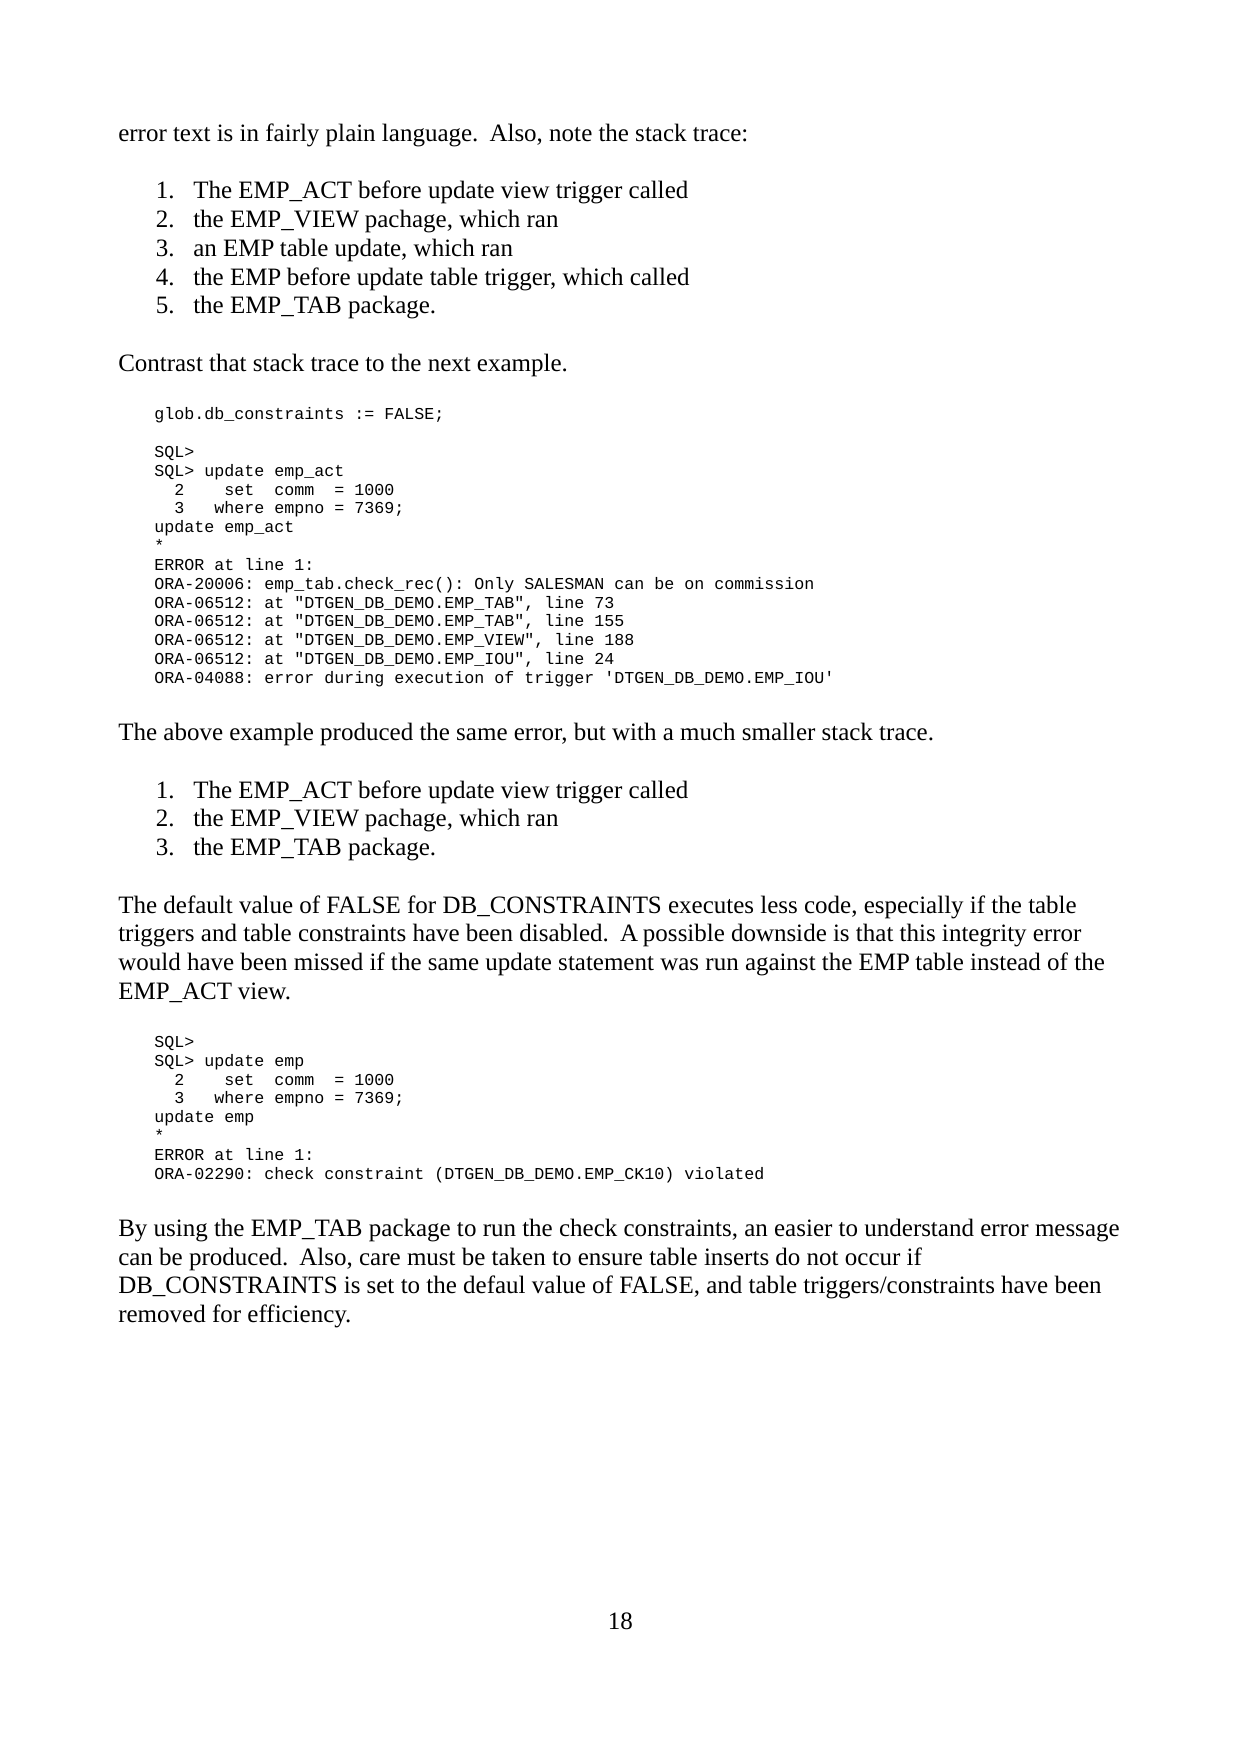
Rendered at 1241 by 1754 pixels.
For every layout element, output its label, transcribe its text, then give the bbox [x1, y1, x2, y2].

text SQL> update emp_act [154, 462, 1086, 481]
list the EMP_VIEW pachage, which ran [156, 803, 1122, 832]
list The EMP_ACT before update view trigger called [156, 176, 1122, 204]
text ORA-06512: at "DTGEN_DB_DEMO.EMP_VIEW", line 188 [154, 632, 1086, 651]
text ERROR at line 1: [154, 1147, 1086, 1165]
text ORA-02290: check constraint (DTGEN_DB_DEMO.EMP_CK10) violated [154, 1165, 1086, 1184]
text SQL> [154, 443, 1086, 462]
text update emp_act [154, 519, 1086, 538]
list The EMP_ACT before update view trigger called [156, 775, 1122, 803]
text glob.db_constraints := FALSE; [154, 406, 1086, 424]
text By using the EMP_TAB package to run the check constraints, an easier to understand error message can be produced. Also, care must be taken to ensure table inserts do not occur if DB_CONSTRAINTS is set to the defaul value of FALSE, and table triggers/constraints have been removed for efficiency. [118, 1213, 1122, 1328]
text ERROR at line 1: [154, 556, 1086, 575]
text ORA-06512: at "DTGEN_DB_DEMO.EMP_TAB", line 155 [154, 613, 1086, 632]
text SQL> [154, 1033, 1086, 1052]
text 3 where empno = 7369; [154, 1090, 1086, 1109]
text ORA-06512: at "DTGEN_DB_DEMO.EMP_IOU", line 24 [154, 651, 1086, 669]
text ORA-20006: emp_tab.check_rec(): Only SALESMAN can be on commission [154, 575, 1086, 594]
text 2 set comm = 1000 [154, 481, 1086, 500]
list the EMP_TAB package. [156, 832, 1122, 861]
text error text is in fairly plain language. Also, note the stack trace: [118, 118, 1122, 147]
text Contrast that stack trace to the next example. [118, 348, 1122, 377]
list the EMP_VIEW pachage, which ran [156, 204, 1122, 233]
text The above example produced the same error, but with a much smaller stack trace. [118, 717, 1122, 746]
text The default value of FALSE for DB_CONSTRAINTS executes less code, especially if the table triggers and table constraints have been disabled. A possible downside is that this integrity error would have been missed if the same update statement was run against the EMP table instead of the EMP_ACT view. [118, 890, 1122, 1005]
list the EMP before update table trigger, which called [156, 262, 1122, 291]
text * [154, 538, 1086, 556]
text ORA-06512: at "DTGEN_DB_DEMO.EMP_TAB", line 73 [154, 594, 1086, 613]
list an EMP table update, which ran [156, 233, 1122, 262]
text 2 set comm = 1000 [154, 1071, 1086, 1090]
text ORA-04088: error during execution of trigger 'DTGEN_DB_DEMO.EMP_IOU' [154, 669, 1086, 688]
text * [154, 1128, 1086, 1147]
list the EMP_TAB package. [156, 291, 1122, 319]
text 3 where empno = 7369; [154, 500, 1086, 519]
text update emp [154, 1109, 1086, 1128]
text SQL> update emp [154, 1052, 1086, 1071]
